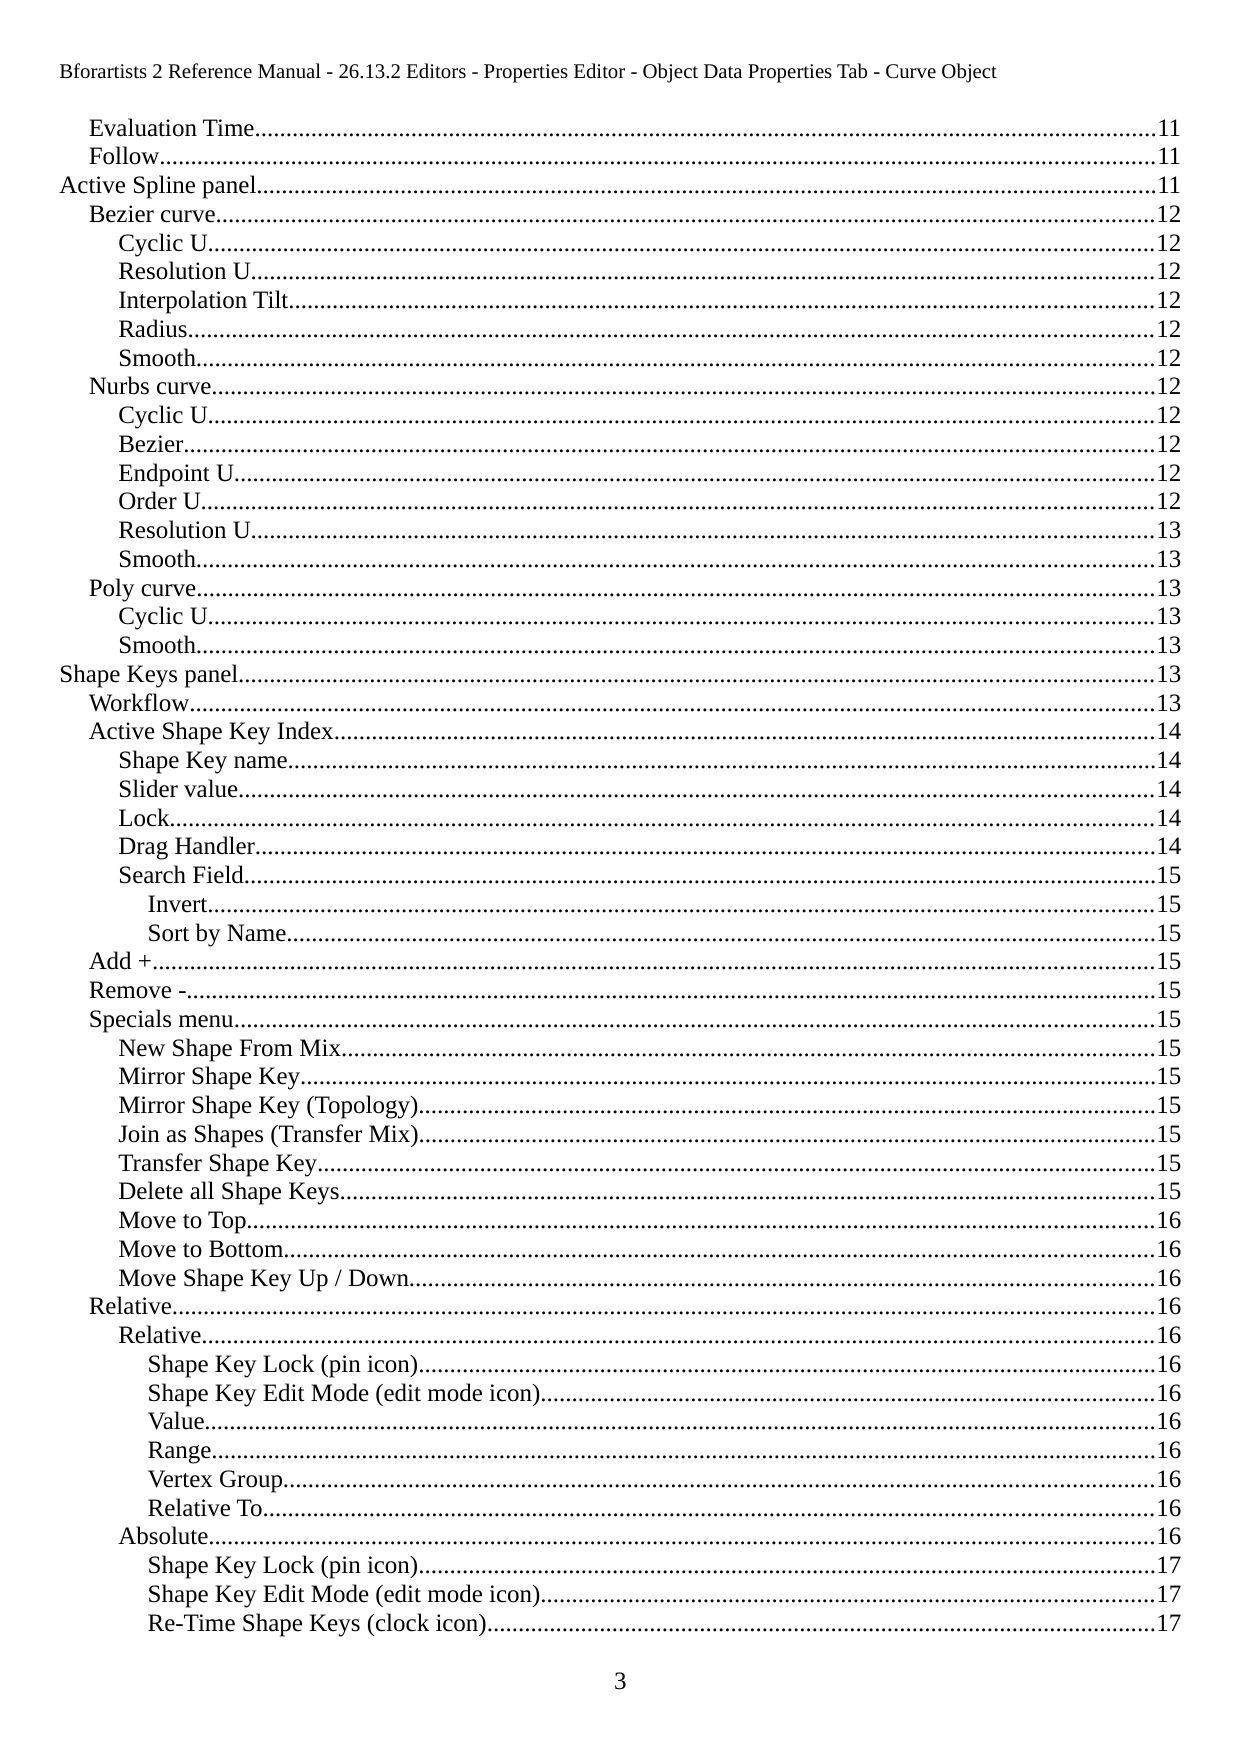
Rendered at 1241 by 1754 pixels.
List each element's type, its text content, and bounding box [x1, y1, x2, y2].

text Smooth 13 [118, 630, 1181, 659]
text Vertex Group 16 [147, 1464, 1181, 1493]
text Relative 16 [118, 1320, 1181, 1349]
text New Shape From Mix 15 [118, 1033, 1181, 1061]
text Mirror Shape Key 15 [118, 1061, 1181, 1090]
text Move to Bottom 16 [118, 1234, 1181, 1263]
text Move Shape Key Up / Down 16 [118, 1263, 1181, 1291]
text Sort by Name 15 [147, 918, 1181, 946]
text Cyclic U 12 [118, 228, 1181, 256]
text Shape Keys panel 13 [59, 659, 1181, 688]
text Evaluation Time 11 [88, 113, 1181, 141]
text Search Field 15 [118, 860, 1181, 889]
text Delete all Shape Keys 15 [118, 1176, 1181, 1205]
text Invert 15 [147, 889, 1181, 918]
text Shape Key Edit Mode (edit mode icon) 16 [147, 1378, 1181, 1406]
text Lock 14 [118, 803, 1181, 831]
text Re-Time Shape Keys (clock icon) 17 [147, 1608, 1181, 1636]
text Active Spline panel 11 [59, 170, 1181, 199]
text Shape Key Edit Mode (edit mode icon) 17 [147, 1579, 1181, 1608]
text Relative To 16 [147, 1493, 1181, 1521]
text Add + 15 [88, 946, 1181, 975]
text Active Shape Key Index 14 [88, 716, 1181, 745]
text Absolute 16 [118, 1521, 1181, 1550]
text Cyclic U 13 [118, 601, 1181, 630]
text Drag Handler 14 [118, 831, 1181, 860]
text Resolution U 12 [118, 256, 1181, 285]
text Shape Key Lock (pin icon) 16 [147, 1349, 1181, 1378]
text Specials menu 15 [88, 1004, 1181, 1033]
text Transfer Shape Key 15 [118, 1148, 1181, 1176]
text Poly curve 13 [88, 573, 1181, 601]
text Bezier curve 12 [88, 199, 1181, 228]
text Order U 12 [118, 486, 1181, 515]
text Mirror Shape Key (Topology) 15 [118, 1090, 1181, 1119]
text Value 16 [147, 1406, 1181, 1435]
text Move to Top 16 [118, 1205, 1181, 1234]
text Workflow 13 [88, 688, 1181, 716]
text Shape Key Lock (pin icon) 17 [147, 1550, 1181, 1579]
text Range 16 [147, 1435, 1181, 1464]
text Interpolation Tilt 12 [118, 285, 1181, 314]
text Shape Key name 14 [118, 745, 1181, 774]
text Resolution U 13 [118, 515, 1181, 544]
text Smooth 13 [118, 544, 1181, 573]
text Remove - 15 [88, 975, 1181, 1004]
text Relative 16 [88, 1291, 1181, 1320]
text Follow 11 [88, 141, 1181, 170]
text Bezier 12 [118, 429, 1181, 458]
text Radius 12 [118, 314, 1181, 343]
text Cyclic U 12 [118, 400, 1181, 429]
text Join as Shapes (Transfer Mix) 15 [118, 1119, 1181, 1148]
text Slider value 14 [118, 774, 1181, 803]
text Nurbs curve 12 [88, 371, 1181, 400]
text Endpoint U 12 [118, 458, 1181, 486]
text Smooth 12 [118, 343, 1181, 371]
